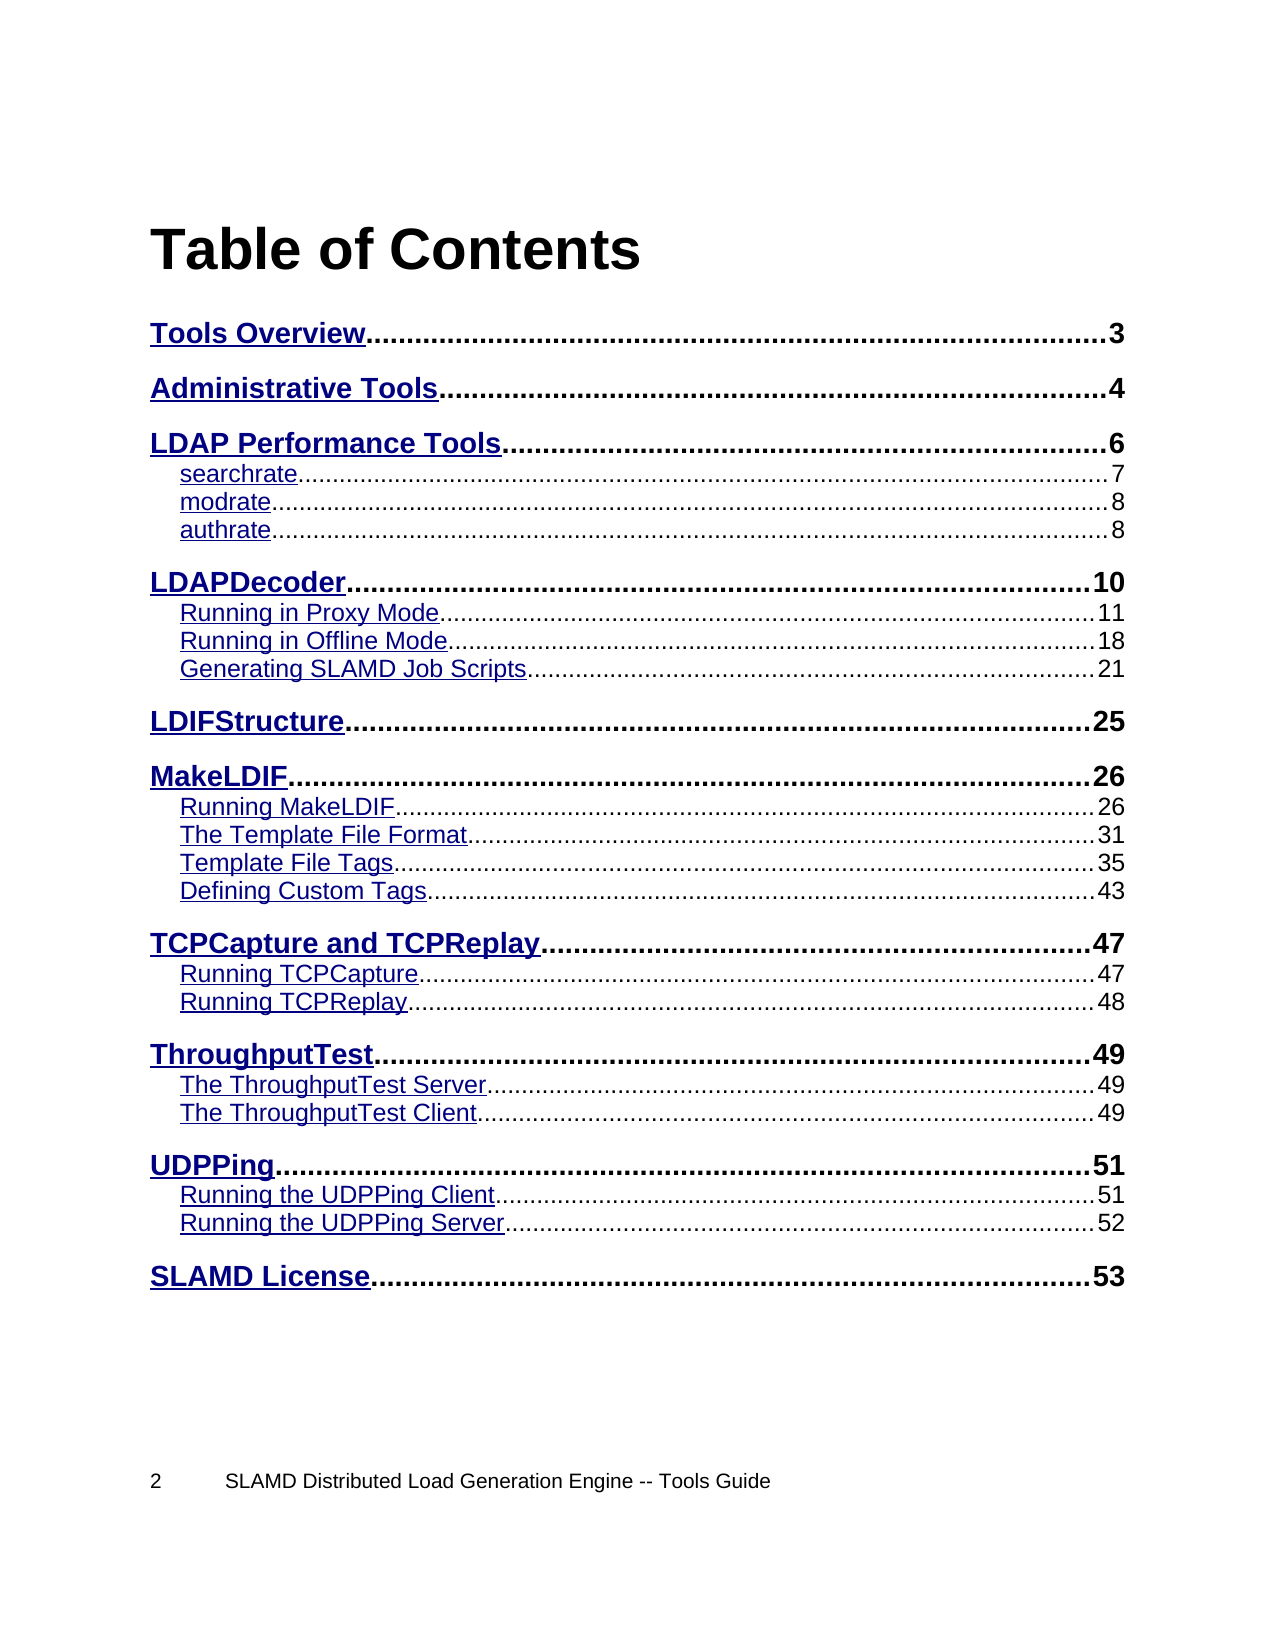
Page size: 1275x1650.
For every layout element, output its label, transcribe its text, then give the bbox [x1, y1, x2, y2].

subtitle Table of Contents [150, 217, 1125, 282]
text Generating SLAMD Job Scripts 21 [179, 654, 1125, 682]
text Template File Tags 35 [179, 848, 1125, 876]
text The ThroughputTest Client 49 [179, 1098, 1125, 1126]
text SLAMD License 53 [150, 1260, 1125, 1292]
text LDAP Performance Tools 6 [150, 427, 1125, 460]
text ThroughputTest 49 [150, 1038, 1125, 1070]
text The Template File Format 31 [179, 821, 1125, 848]
text searchrate 7 [179, 460, 1125, 488]
text Defining Custom Tags 43 [179, 876, 1125, 904]
text LDIFStructure 25 [150, 705, 1125, 738]
text UDPPing 51 [150, 1149, 1125, 1181]
text authrate 8 [179, 516, 1125, 544]
text Running the UDPPing Client 51 [179, 1181, 1125, 1209]
text Running TCPReplay 48 [179, 987, 1125, 1015]
text Tools Overview 3 [150, 317, 1125, 350]
text Running in Proxy Mode 11 [179, 599, 1125, 627]
text Running TCPCapture 47 [179, 959, 1125, 987]
text Running the UDPPing Server 52 [179, 1209, 1125, 1237]
text Administrative Tools 4 [150, 372, 1125, 405]
text TCPCapture and TCPReplay 47 [150, 927, 1125, 959]
text LDAPDecoder 10 [150, 566, 1125, 599]
text Running in Offline Mode 18 [179, 627, 1125, 654]
text The ThroughputTest Server 49 [179, 1070, 1125, 1098]
text modrate 8 [179, 488, 1125, 516]
text MakeLDIF 26 [150, 760, 1125, 793]
text Running MakeLDIF 26 [179, 793, 1125, 821]
